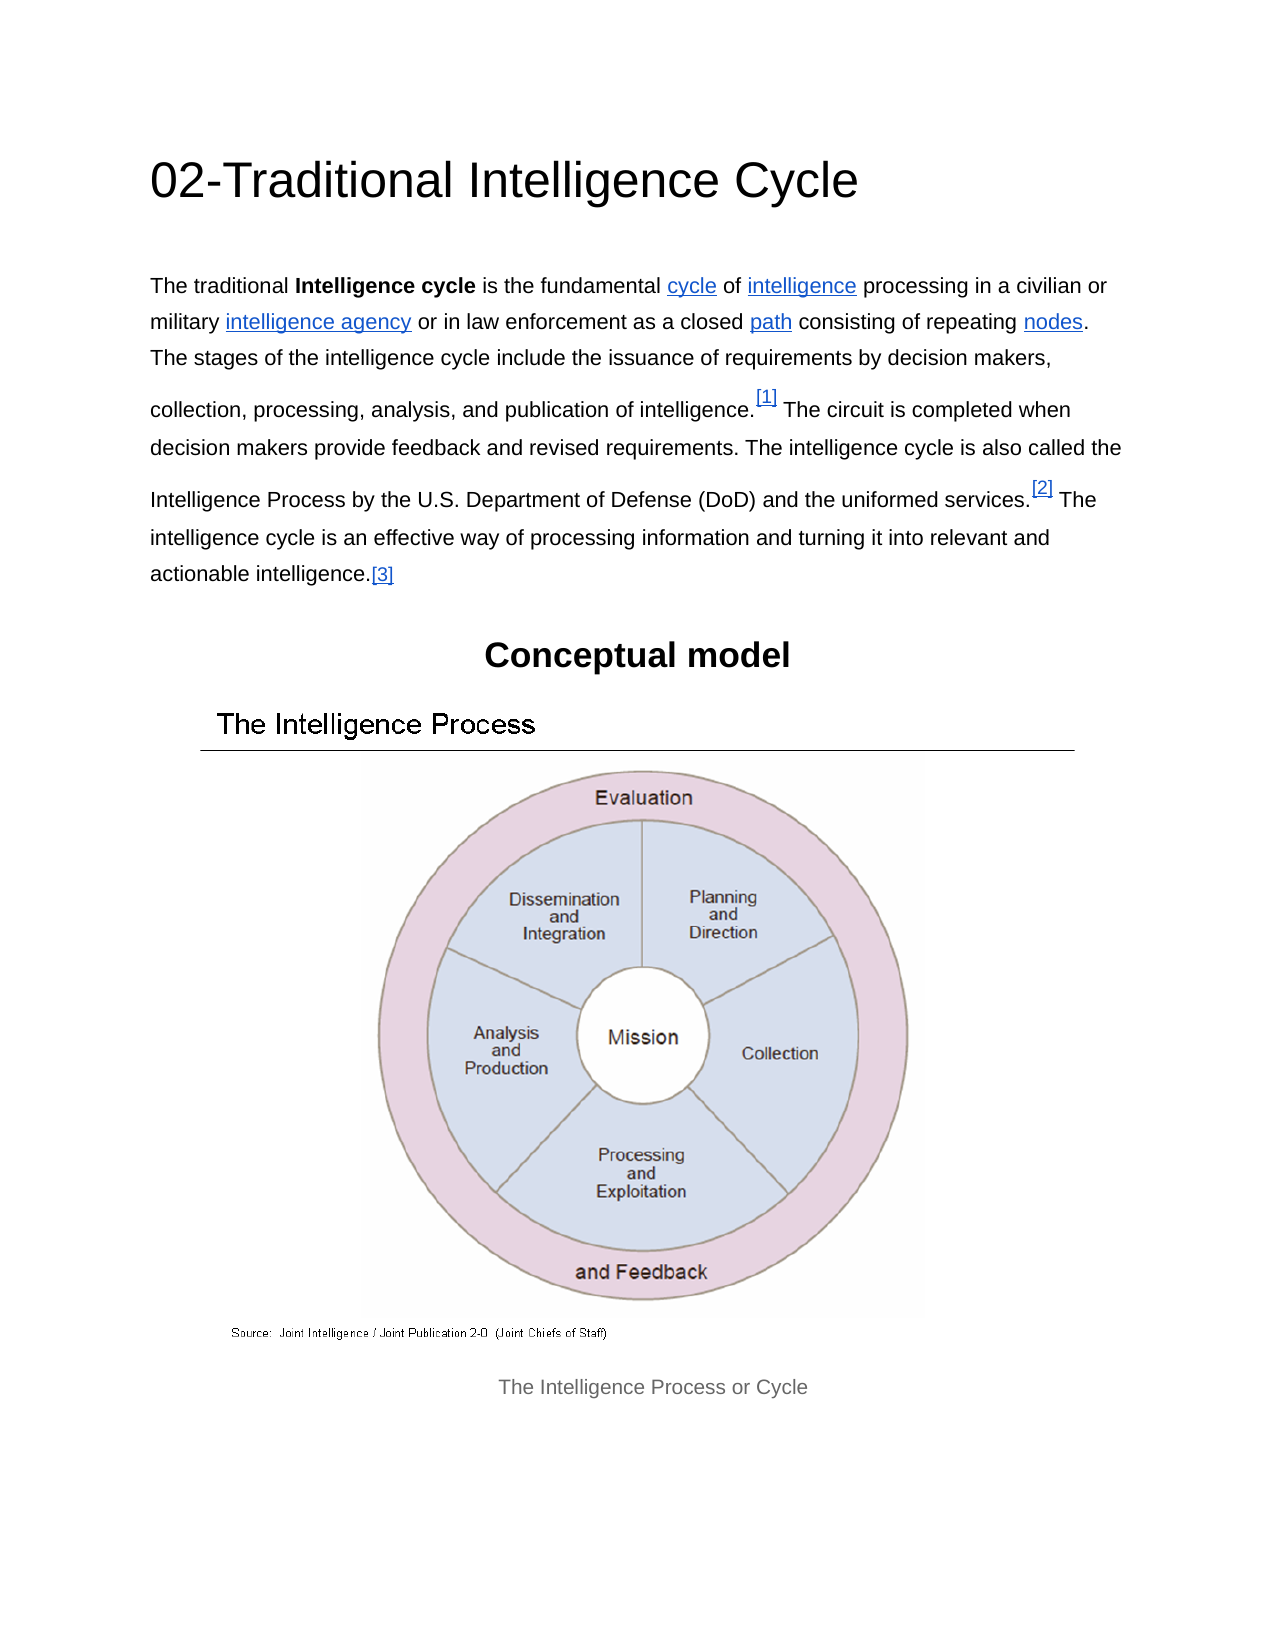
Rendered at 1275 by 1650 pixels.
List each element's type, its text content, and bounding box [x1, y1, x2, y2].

subtitle Conceptual model [150, 634, 1125, 1346]
subtitle 02-Traditional Intelligence Cycle [150, 150, 1125, 207]
text The Intelligence Process or Cycle [181, 1375, 1125, 1399]
text The traditional Intelligence cycle is the fundamental cycle of intelligence processing in a civilian or military intelligence agency or in law enforcement as a closed path consisting of repeating nodes. The stages of the intelligence cycle include the issuance of requirements by decision makers, collection, processing, analysis, and publication of intelligence.[1] The circuit is completed when decision makers provide feedback and revised requirements. The intelligence cycle is also called the Intelligence Process by the U.S. Department of Defense (DoD) and the uniformed services.[2] The intelligence cycle is an effective way of processing information and turning it into relevant and actionable intelligence.[3] [150, 273, 1125, 586]
picture [200, 691, 1075, 1347]
